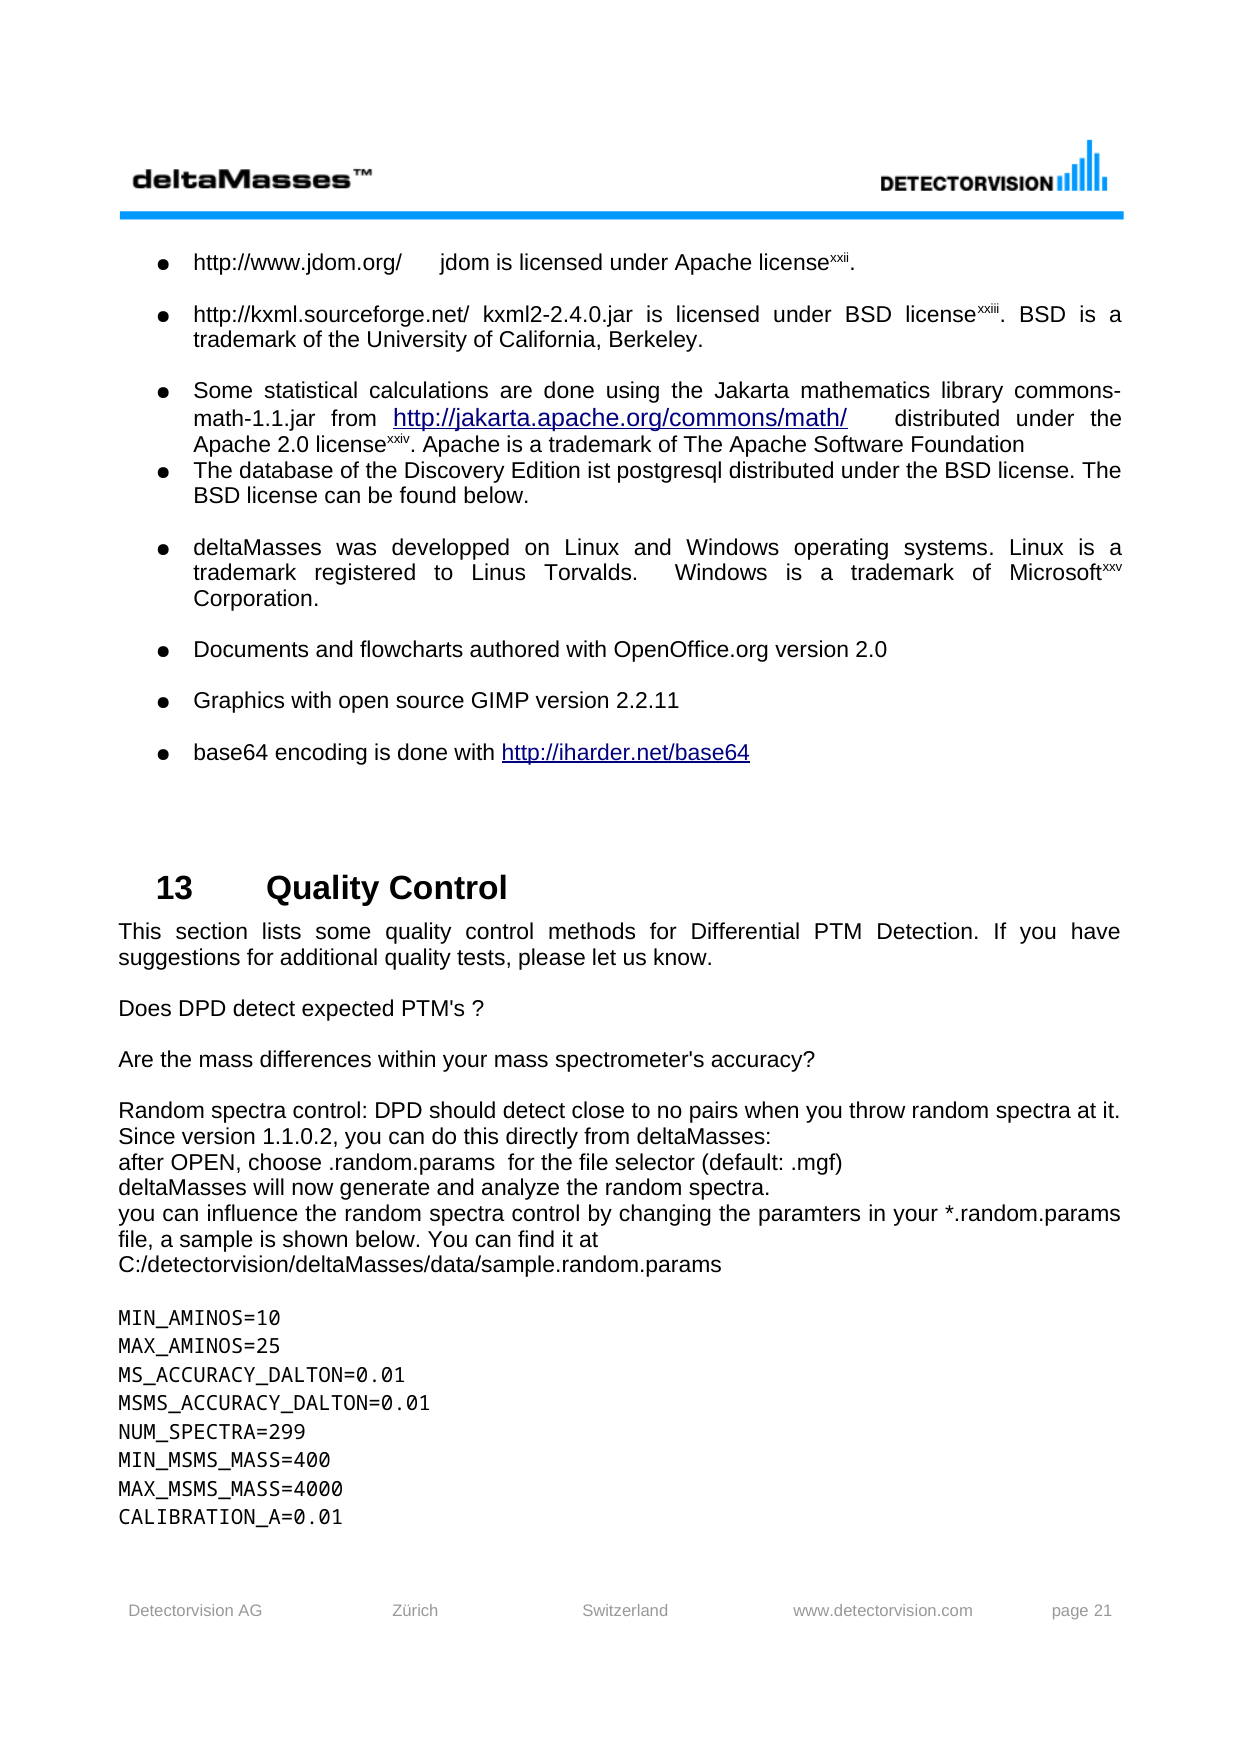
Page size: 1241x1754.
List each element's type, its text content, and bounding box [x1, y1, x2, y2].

text This section lists some quality control methods for Differential PTM Detection. If you have suggestions for additional quality tests, please let us know. [118, 919, 1122, 970]
text MIN_AMINOS=10 [118, 1303, 1122, 1332]
picture [119, 210, 1124, 221]
text CALIBRATION_A=0.01 [118, 1502, 1122, 1531]
list Documents and flowcharts authored with OpenOffice.org version 2.0 [156, 637, 1122, 662]
text MSMS_ACCURACY_DALTON=0.01 [118, 1388, 1122, 1417]
text MAX_AMINOS=25 [118, 1332, 1122, 1360]
list Graphics with open source GIMP version 2.2.11 [156, 688, 1122, 713]
list http://kxml.sourceforge.net/ kxml2-2.4.0.jar is licensed under BSD license. BSD is a trademark of the University of California, Berkeley. [156, 301, 1122, 352]
text you can influence the random spectra control by changing the paramters in your *.random.params file, a sample is shown below. You can find it at [118, 1201, 1122, 1252]
picture [875, 121, 1121, 196]
text MS_ACCURACY_DALTON=0.01 [118, 1360, 1122, 1388]
subtitle 13 Quality Control [118, 869, 1122, 906]
list base64 encoding is done with http://iharder.net/base64 [156, 739, 1122, 765]
text Are the mass differences within your mass spectrometer's accuracy? [118, 1047, 1122, 1073]
list Some statistical calculations are done using the Jakarta mathematics library commons-math-1.1.jar from http://jakarta.apache.org/commons/math/ distributed under the Apache 2.0 license. Apache is a trademark of The Apache Software Foundation [156, 378, 1122, 457]
list deltaMasses was developped on Linux and Windows operating systems. Linux is a trademark registered to Linus Torvalds. Windows is a trademark of Microsoft Corporation. [156, 534, 1122, 611]
text MAX_MSMS_MASS=4000 [118, 1474, 1122, 1502]
text NUM_SPECTRA=299 [118, 1417, 1122, 1445]
text deltaMasses will now generate and analyze the random spectra. [118, 1175, 1122, 1201]
text MIN_MSMS_MASS=400 [118, 1445, 1122, 1474]
picture [121, 121, 380, 196]
text Does DPD detect expected PTM's ? [118, 996, 1122, 1021]
text after OPEN, choose .random.params for the file selector (default: .mgf) [118, 1149, 1122, 1175]
list http://www.jdom.org/ jdom is licensed under Apache license. [156, 250, 1122, 276]
list The database of the Discovery Edition ist postgresql distributed under the BSD license. The BSD license can be found below. [156, 457, 1122, 508]
text C:/detectorvision/deltaMasses/data/sample.random.params [118, 1252, 1122, 1278]
text Random spectra control: DPD should detect close to no pairs when you throw random spectra at it. Since version 1.1.0.2, you can do this directly from deltaMasses: [118, 1098, 1122, 1149]
